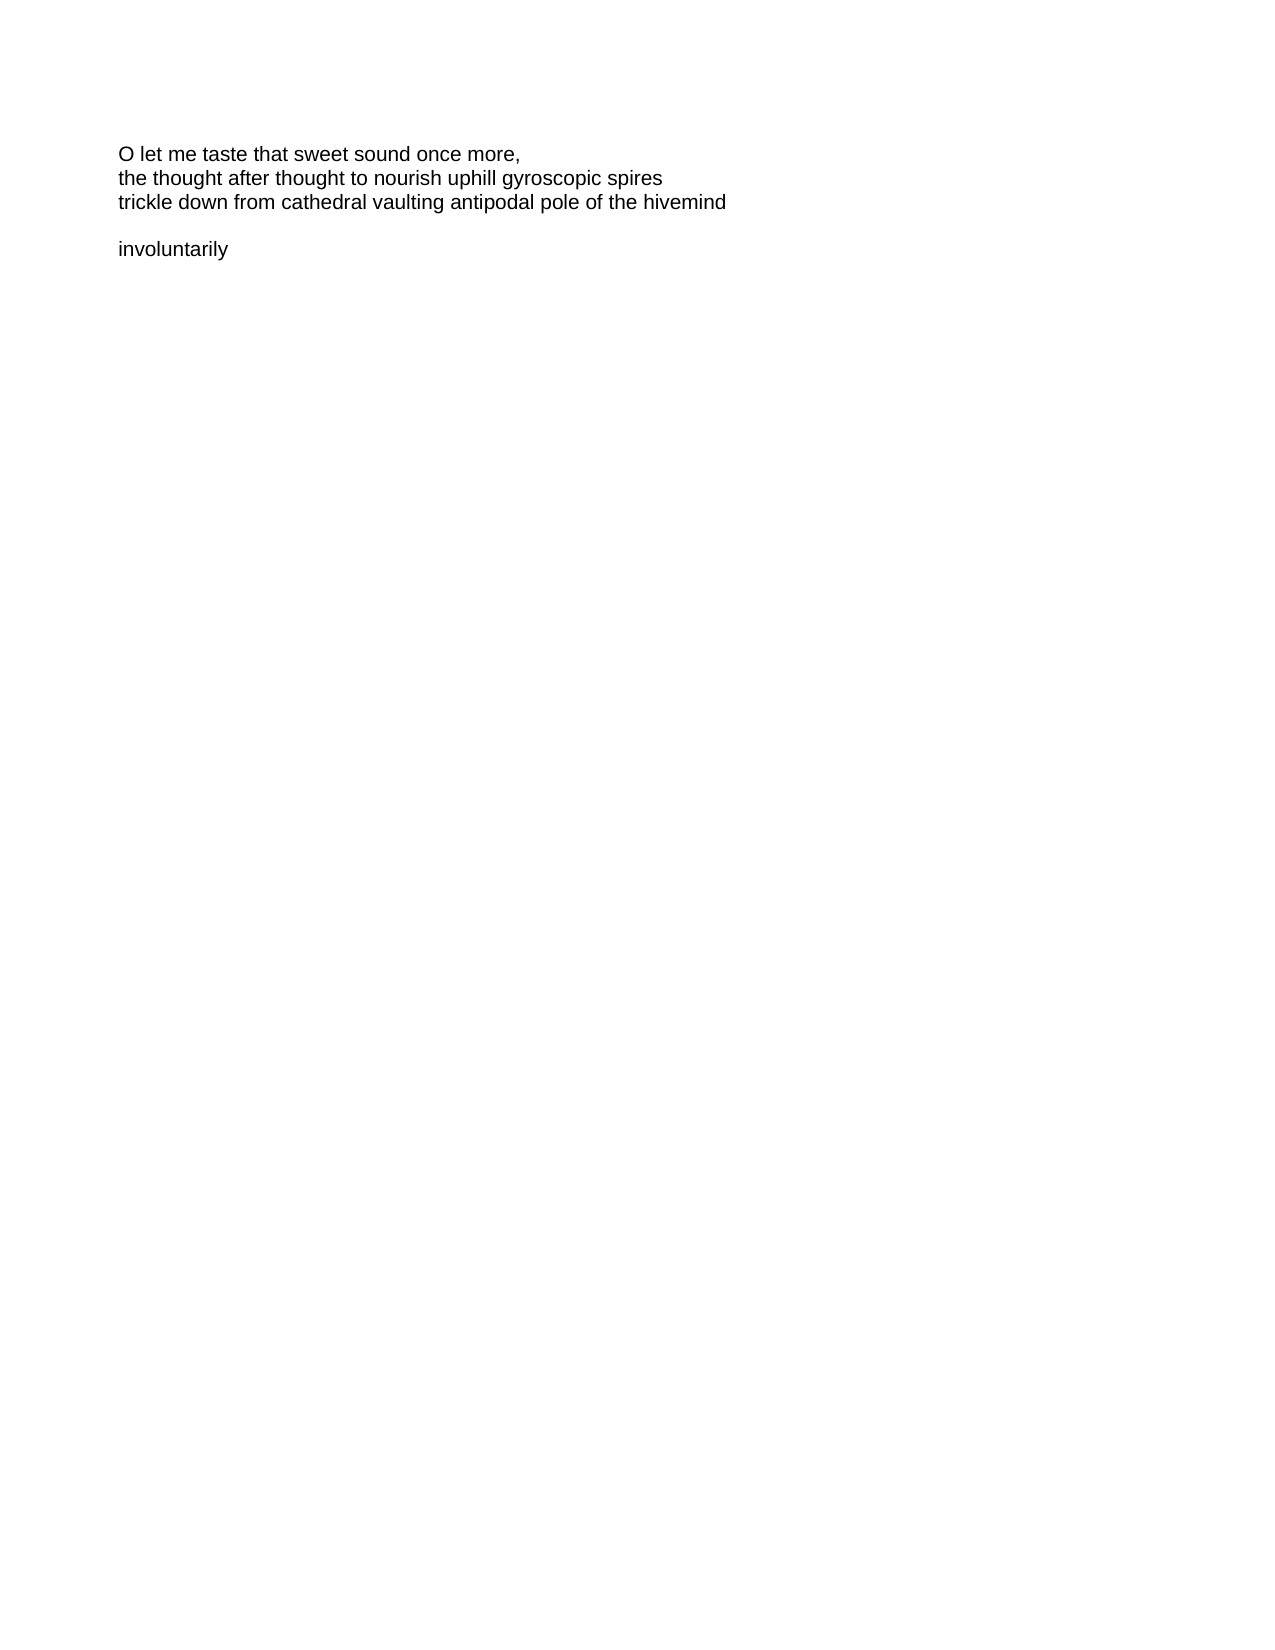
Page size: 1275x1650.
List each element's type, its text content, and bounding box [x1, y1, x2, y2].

text involuntarily [118, 237, 1157, 261]
text trickle down from cathedral vaulting antipodal pole of the hivemind [118, 190, 1157, 214]
text O let me taste that sweet sound once more, [118, 142, 1157, 166]
text the thought after thought to nourish uphill gyroscopic spires [118, 166, 1157, 190]
